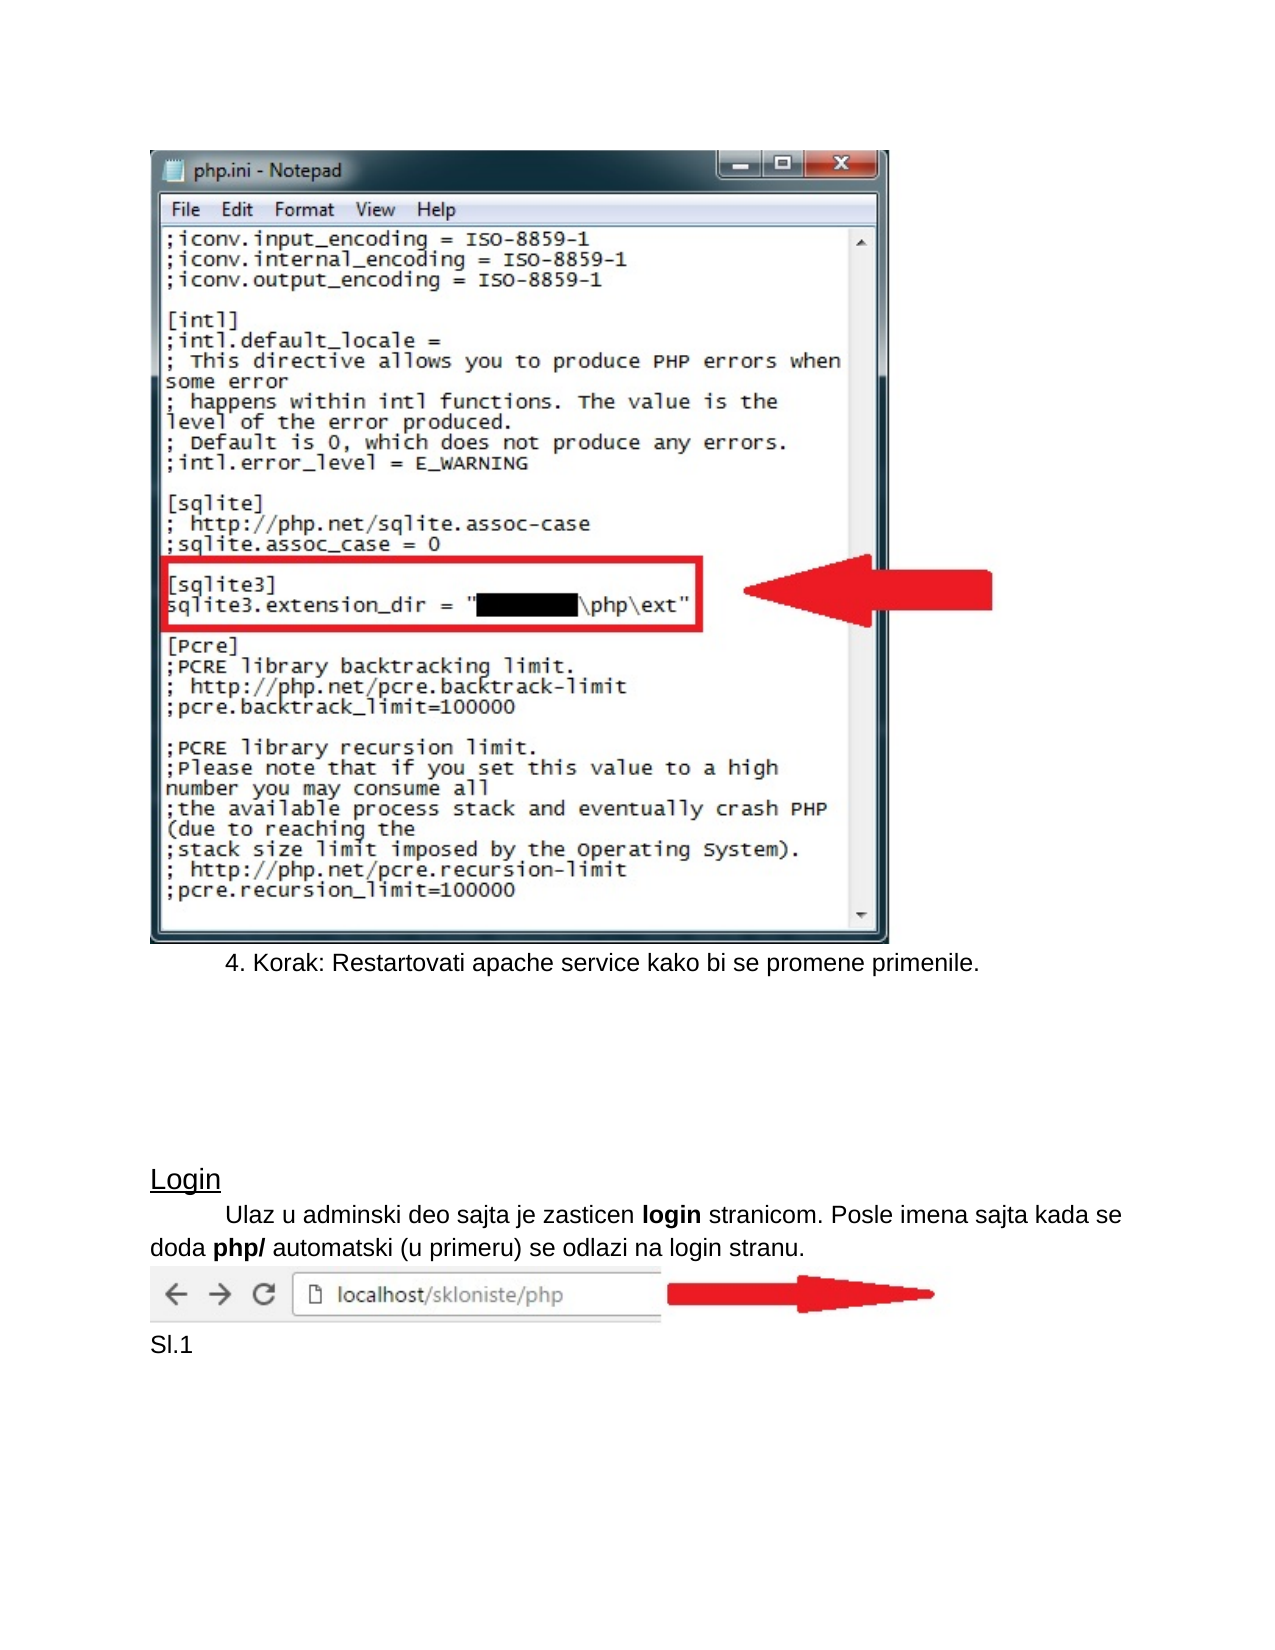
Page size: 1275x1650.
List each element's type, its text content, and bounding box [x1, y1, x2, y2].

text 4. Korak: Restartovati apache service kako bi se promene primenile. [150, 948, 1125, 976]
text Sl.1 [150, 1330, 1125, 1358]
text Ulaz u adminski deo sajta je zasticen login stranicom. Posle imena sajta kada se doda php/ automatski (u primeru) se odlazi na login stranu. [150, 1200, 1125, 1262]
text Login [150, 1162, 1125, 1195]
picture [150, 150, 1005, 944]
picture [150, 1266, 960, 1326]
